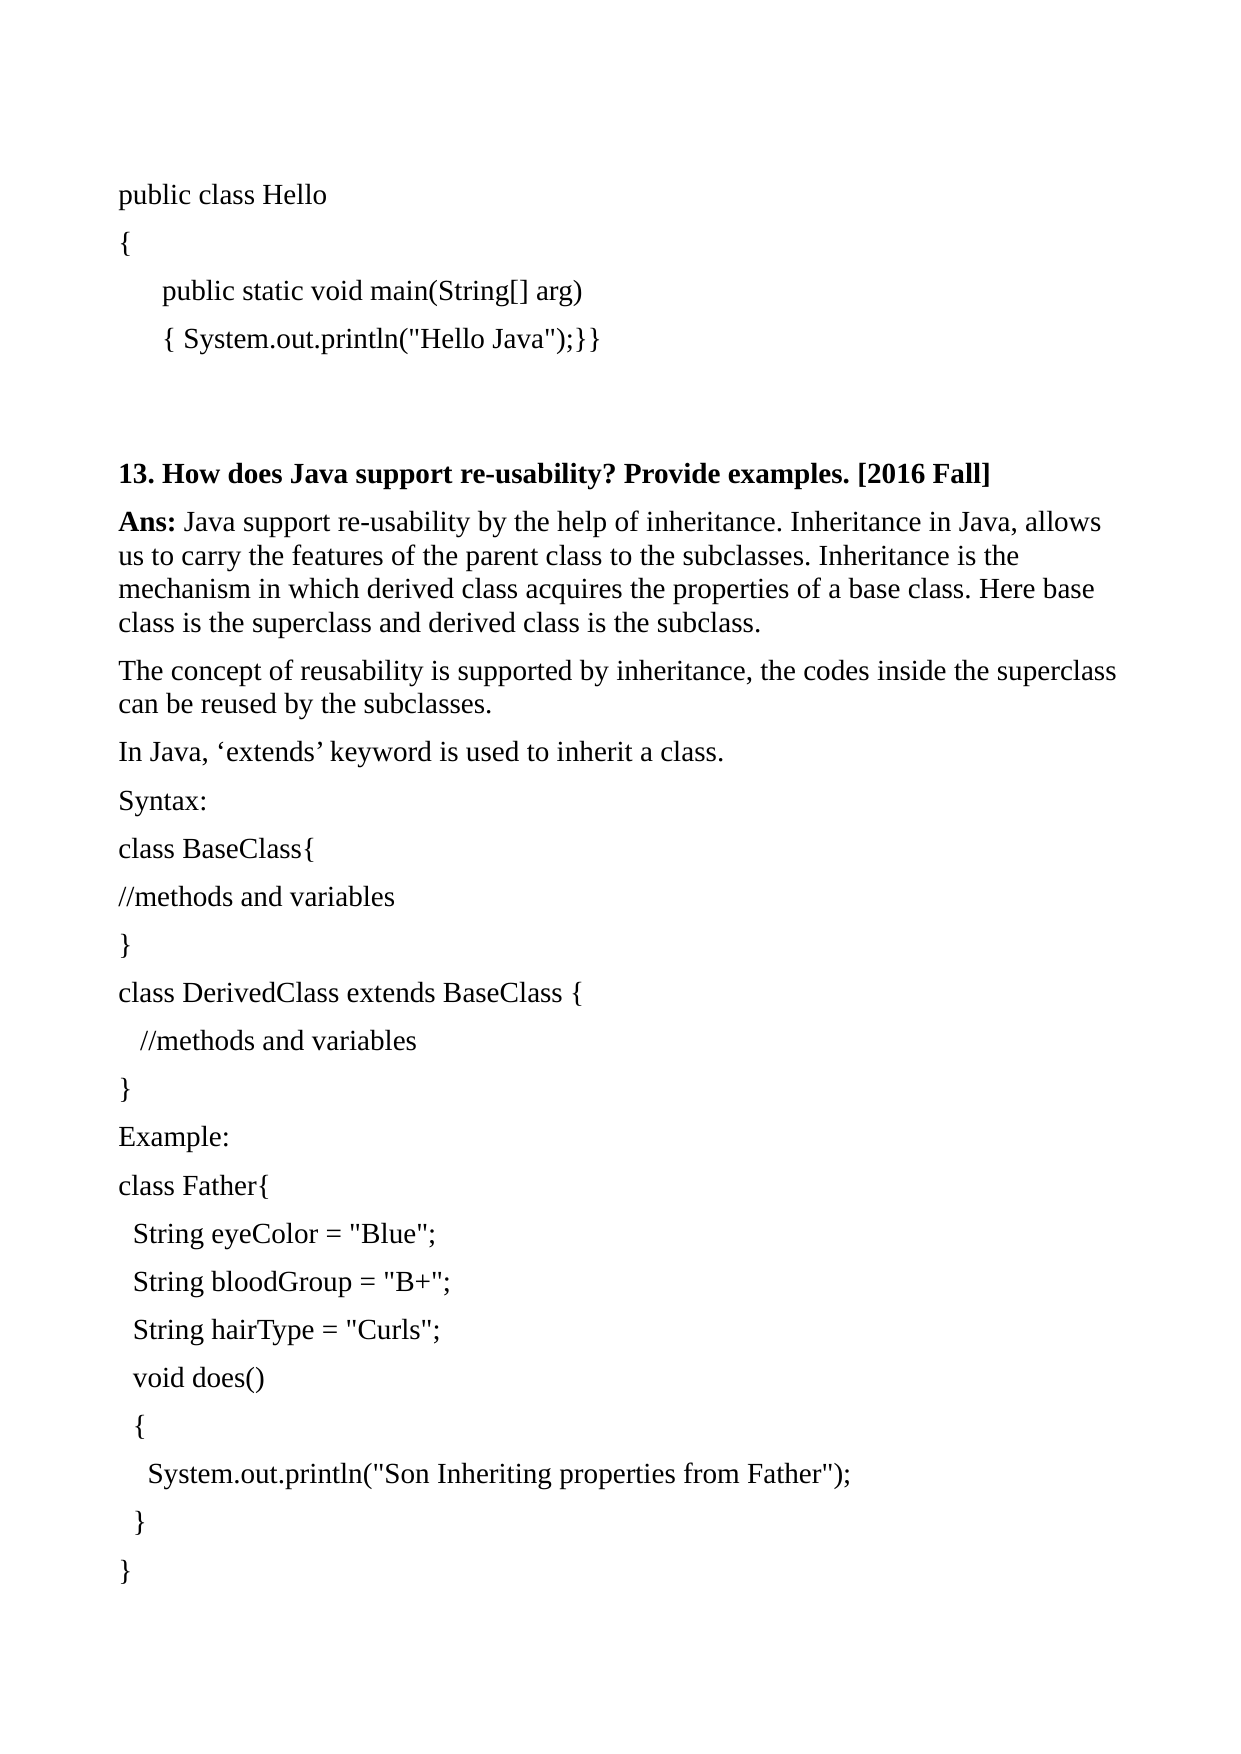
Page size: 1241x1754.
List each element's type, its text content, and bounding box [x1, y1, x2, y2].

text //methods and variables [118, 1023, 1122, 1057]
text String bloodGroup = "B+"; [118, 1264, 1122, 1297]
text } [118, 1504, 1122, 1538]
text Example: [118, 1119, 1122, 1153]
text } [118, 1071, 1122, 1105]
text } [118, 1553, 1122, 1586]
text class DerivedClass extends BaseClass { [118, 975, 1122, 1009]
text Ans: Java support re-usability by the help of inheritance. Inheritance in Java, allows us to carry the features of the parent class to the subclasses. Inheritance is the mechanism in which derived class acquires the properties of a base class. Here base class is the superclass and derived class is the subclass. [118, 504, 1122, 638]
text public class Hello [118, 177, 1122, 210]
text String eyeColor = "Blue"; [118, 1216, 1122, 1249]
text String hairType = "Curls"; [118, 1312, 1122, 1346]
text 13. How does Java support re-usability? Provide examples. [2016 Fall] [118, 456, 1122, 489]
text } [118, 927, 1122, 961]
text public static void main(String[] arg) [118, 273, 1122, 307]
text The concept of reusability is supported by inheritance, the codes inside the superclass can be reused by the subclasses. [118, 653, 1122, 720]
text class BaseClass{ [118, 831, 1122, 864]
text class Father{ [118, 1168, 1122, 1201]
text System.out.println("Son Inheriting properties from Father"); [118, 1456, 1122, 1490]
text { [118, 1408, 1122, 1442]
text In Java, ‘extends’ keyword is used to inherit a class. [118, 734, 1122, 768]
text //methods and variables [118, 879, 1122, 912]
text Syntax: [118, 783, 1122, 816]
text void does() [118, 1360, 1122, 1394]
text { [118, 225, 1122, 258]
text { System.out.println("Hello Java");}} [118, 321, 1122, 355]
